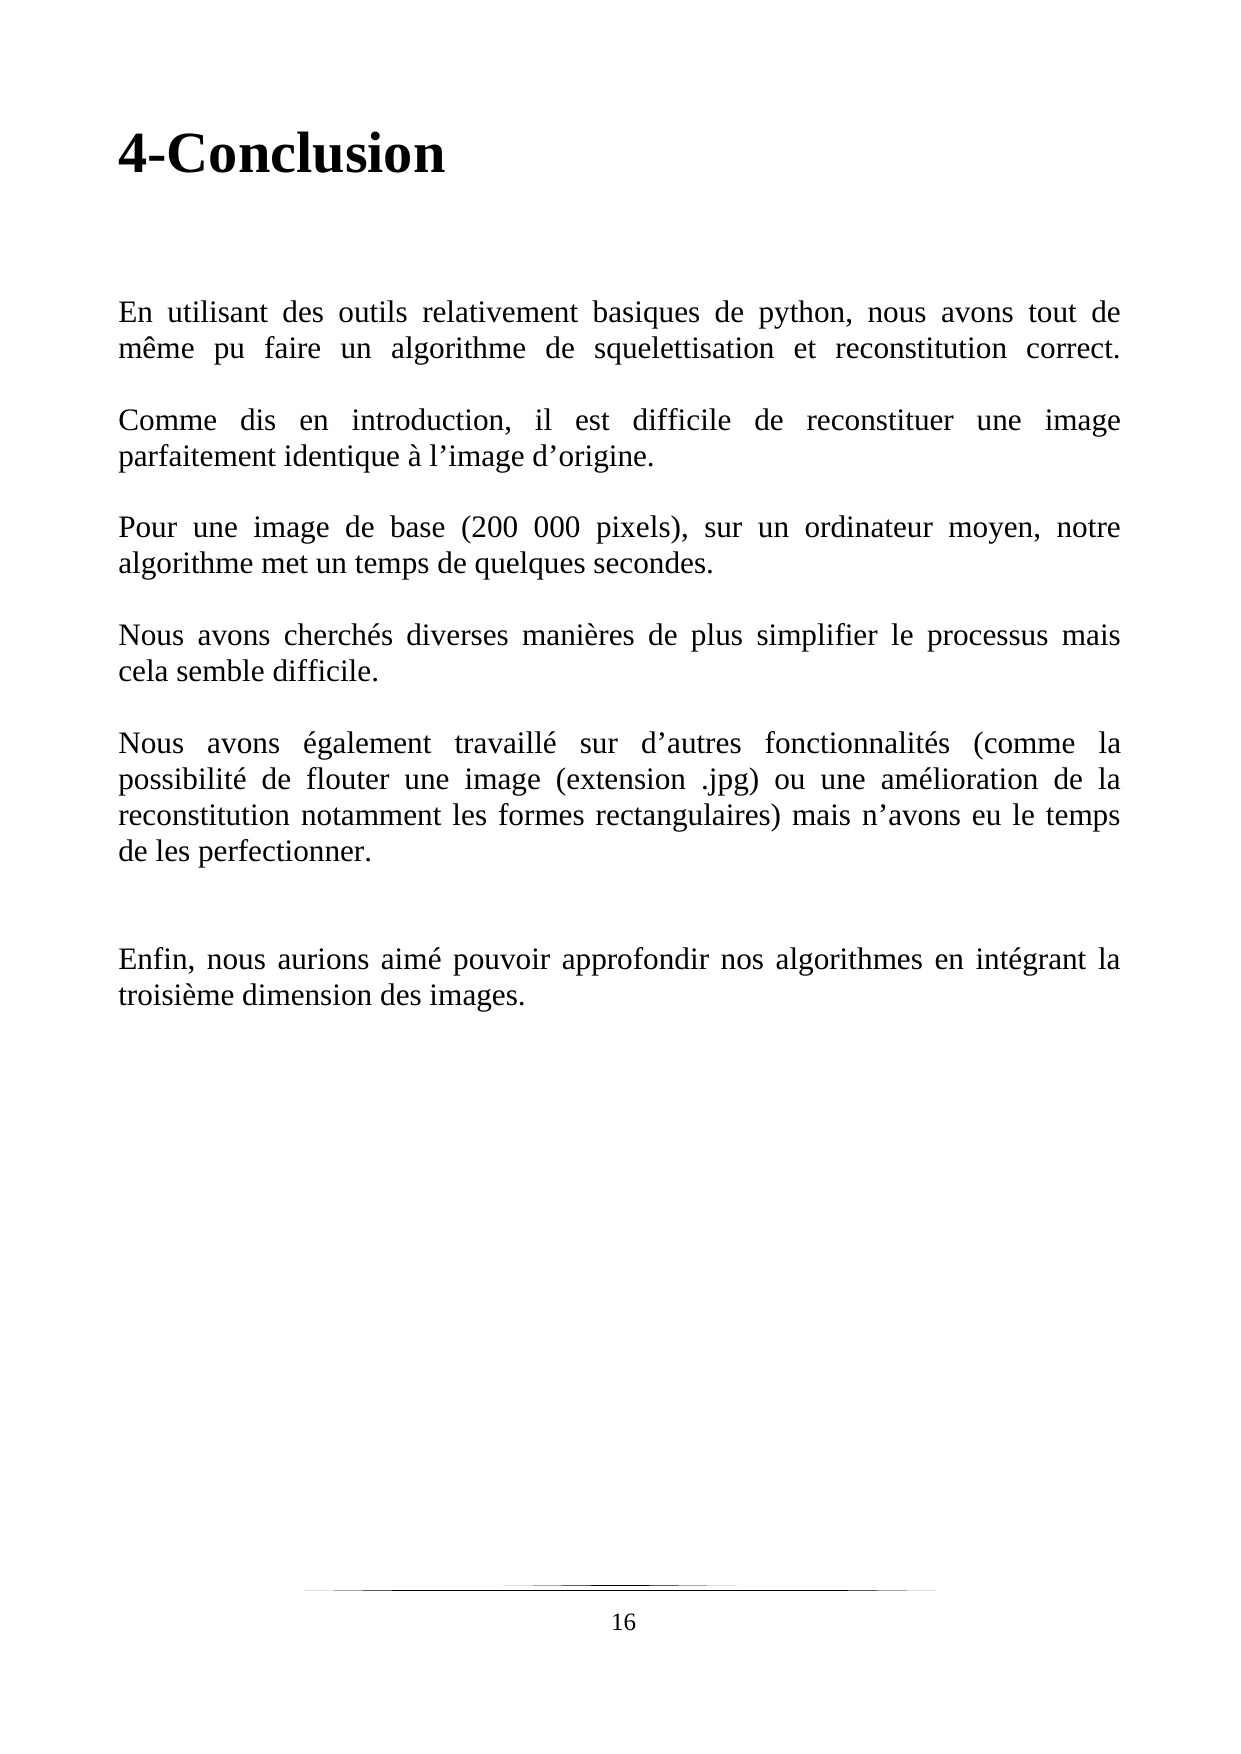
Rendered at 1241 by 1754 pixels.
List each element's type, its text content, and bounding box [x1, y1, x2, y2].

text Pour une image de base (200 000 pixels), sur un ordinateur moyen, notre algorithme met un temps de quelques secondes. [118, 509, 1122, 581]
text En utilisant des outils relativement basiques de python, nous avons tout de même pu faire un algorithme de squelettisation et reconstitution correct. Comme dis en introduction, il est difficile de reconstituer une image parfaitement identique à l’image d’origine. [118, 257, 1122, 473]
text Nous avons également travaillé sur d’autres fonctionnalités (comme la possibilité de flouter une image (extension .jpg) ou une amélioration de la reconstitution notamment les formes rectangulaires) mais n’avons eu le temps de les perfectionner. [118, 688, 1122, 868]
text Enfin, nous aurions aimé pouvoir approfondir nos algorithmes en intégrant la troisième dimension des images. [118, 940, 1122, 1012]
text Nous avons cherchés diverses manières de plus simplifier le processus mais cela semble difficile. [118, 581, 1122, 688]
text 4-Conclusion [118, 118, 1122, 185]
